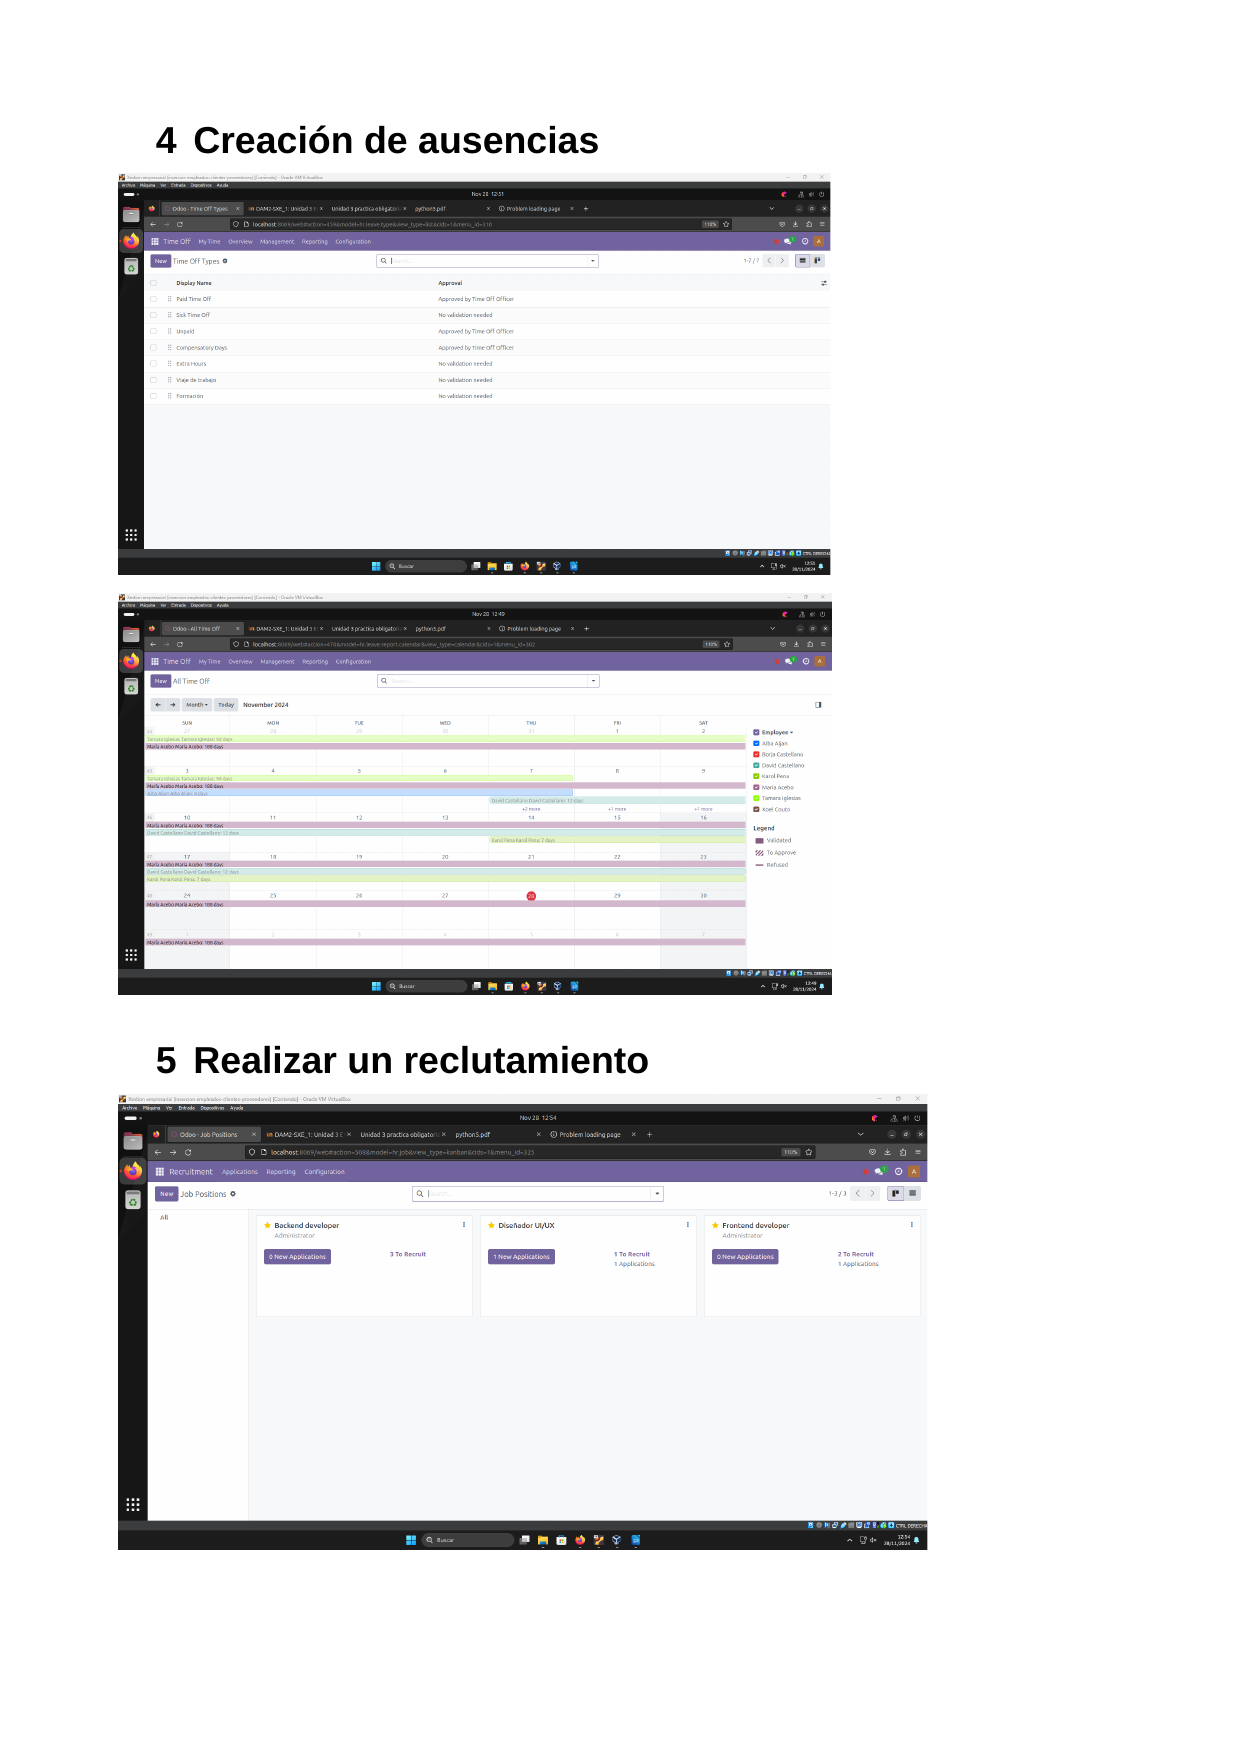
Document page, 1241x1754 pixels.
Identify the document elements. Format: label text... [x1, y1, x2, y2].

subtitle Realizar un reclutamiento [156, 1039, 1122, 1082]
picture [118, 1094, 928, 1550]
picture [118, 173, 831, 575]
subtitle Creación de ausencias [156, 118, 1122, 161]
picture [118, 593, 832, 995]
